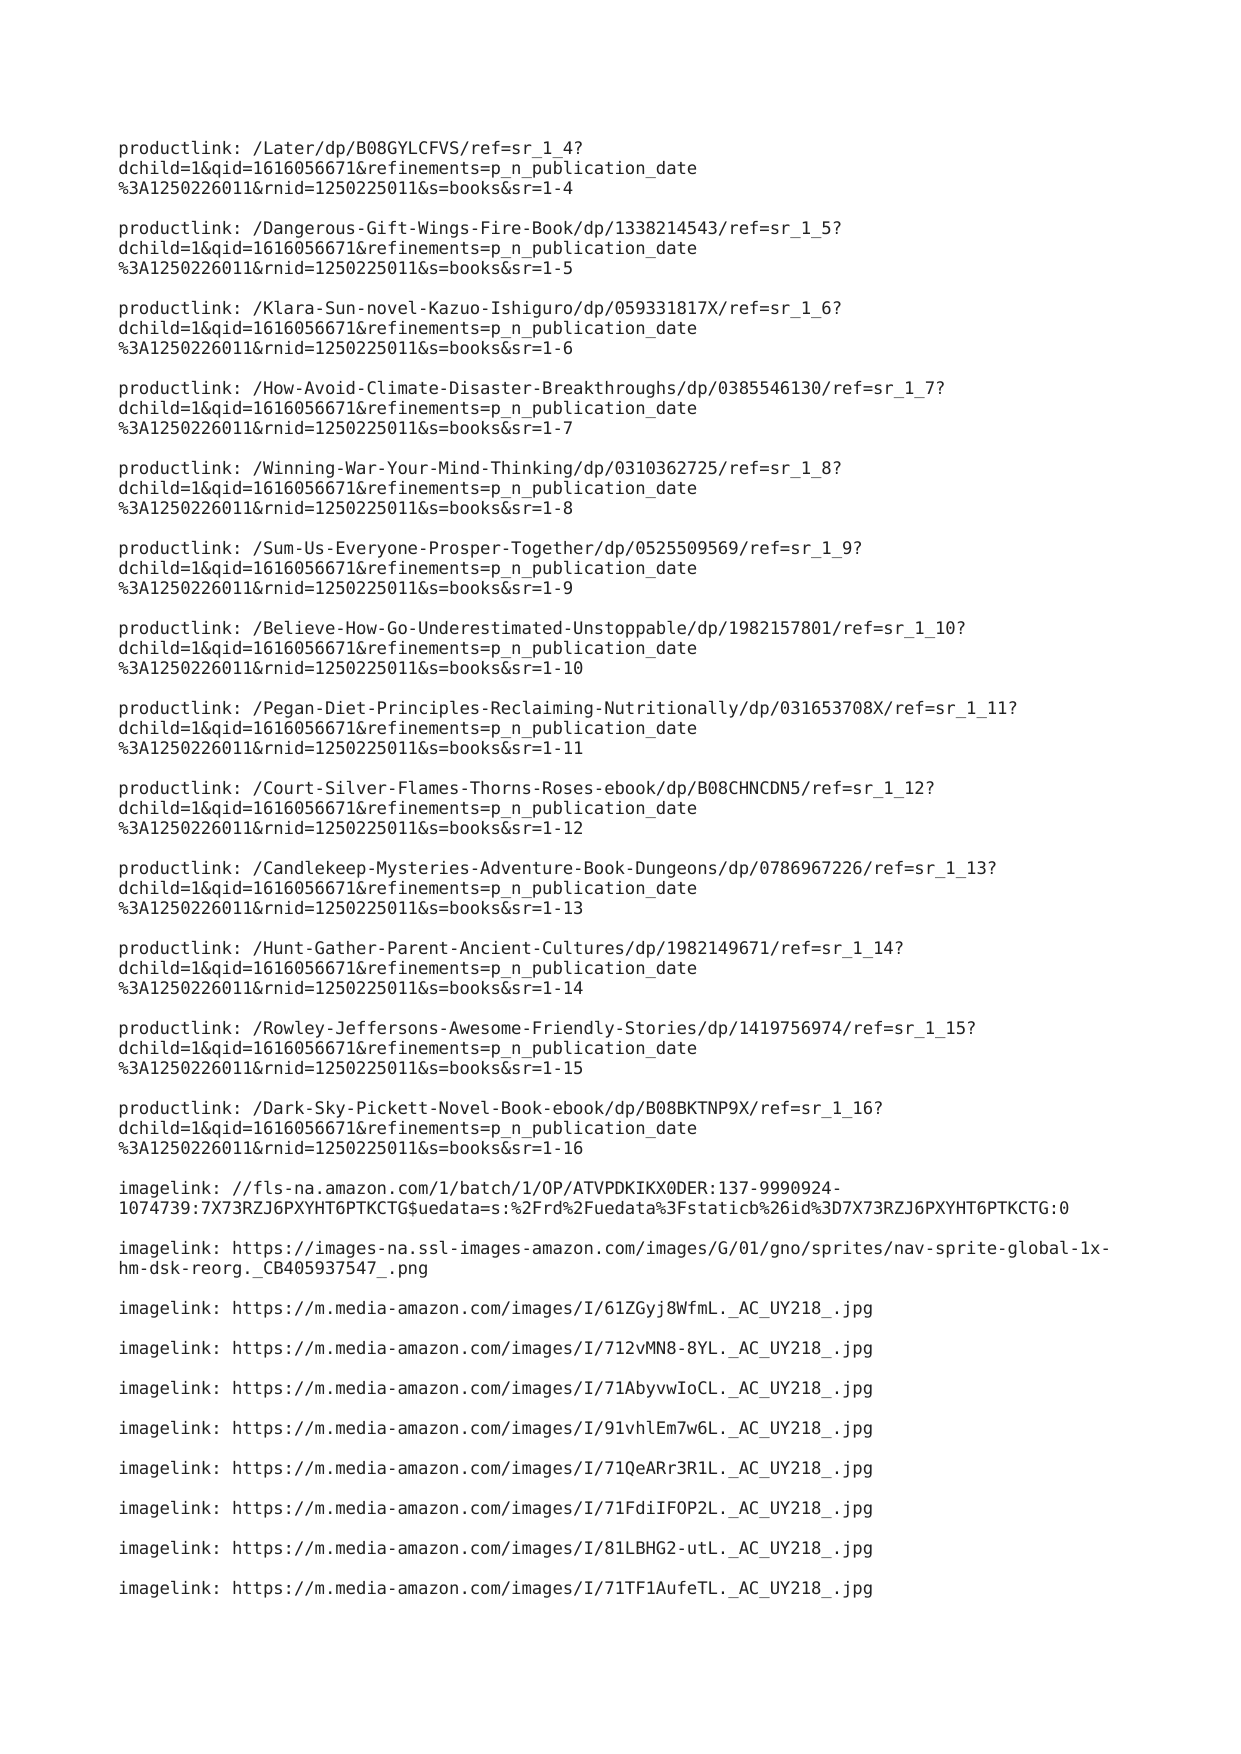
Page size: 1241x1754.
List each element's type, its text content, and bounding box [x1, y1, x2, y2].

text imagelink: https://m.media-amazon.com/images/I/71FdiIFOP2L._AC_UY218_.jpg [118, 1498, 1122, 1518]
text imagelink: https://m.media-amazon.com/images/I/712vMN8-8YL._AC_UY218_.jpg [118, 1338, 1122, 1358]
text imagelink: https://m.media-amazon.com/images/I/91vhlEm7w6L._AC_UY218_.jpg [118, 1418, 1122, 1438]
text productlink: /Winning-War-Your-Mind-Thinking/dp/0310362725/ref=sr_1_8?dchild=1&qid=1616056671&refinements=p_n_publication_date%3A1250226011&rnid=1250225011&s=books&sr=1-8 [118, 458, 1122, 518]
text imagelink: //fls-na.amazon.com/1/batch/1/OP/ATVPDKIKX0DER:137-9990924-1074739:7X73RZJ6PXYHT6PTKCTG$uedata=s:%2Frd%2Fuedata%3Fstaticb%26id%3D7X73RZJ6PXYHT6PTKCTG:0 [118, 1178, 1122, 1218]
text productlink: /Candlekeep-Mysteries-Adventure-Book-Dungeons/dp/0786967226/ref=sr_1_13?dchild=1&qid=1616056671&refinements=p_n_publication_date%3A1250226011&rnid=1250225011&s=books&sr=1-13 [118, 858, 1122, 918]
text imagelink: https://images-na.ssl-images-amazon.com/images/G/01/gno/sprites/nav-sprite-global-1x-hm-dsk-reorg._CB405937547_.png [118, 1238, 1122, 1278]
text imagelink: https://m.media-amazon.com/images/I/61ZGyj8WfmL._AC_UY218_.jpg [118, 1298, 1122, 1318]
text productlink: /Court-Silver-Flames-Thorns-Roses-ebook/dp/B08CHNCDN5/ref=sr_1_12?dchild=1&qid=1616056671&refinements=p_n_publication_date%3A1250226011&rnid=1250225011&s=books&sr=1-12 [118, 778, 1122, 838]
text imagelink: https://m.media-amazon.com/images/I/71AbyvwIoCL._AC_UY218_.jpg [118, 1378, 1122, 1398]
text imagelink: https://m.media-amazon.com/images/I/71TF1AufeTL._AC_UY218_.jpg [118, 1578, 1122, 1598]
text productlink: /Rowley-Jeffersons-Awesome-Friendly-Stories/dp/1419756974/ref=sr_1_15?dchild=1&qid=1616056671&refinements=p_n_publication_date%3A1250226011&rnid=1250225011&s=books&sr=1-15 [118, 1018, 1122, 1078]
text productlink: /Believe-How-Go-Underestimated-Unstoppable/dp/1982157801/ref=sr_1_10?dchild=1&qid=1616056671&refinements=p_n_publication_date%3A1250226011&rnid=1250225011&s=books&sr=1-10 [118, 618, 1122, 678]
text productlink: /Hunt-Gather-Parent-Ancient-Cultures/dp/1982149671/ref=sr_1_14?dchild=1&qid=1616056671&refinements=p_n_publication_date%3A1250226011&rnid=1250225011&s=books&sr=1-14 [118, 938, 1122, 998]
text productlink: /Dangerous-Gift-Wings-Fire-Book/dp/1338214543/ref=sr_1_5?dchild=1&qid=1616056671&refinements=p_n_publication_date%3A1250226011&rnid=1250225011&s=books&sr=1-5 [118, 218, 1122, 278]
text imagelink: https://m.media-amazon.com/images/I/71QeARr3R1L._AC_UY218_.jpg [118, 1458, 1122, 1478]
text productlink: /Dark-Sky-Pickett-Novel-Book-ebook/dp/B08BKTNP9X/ref=sr_1_16?dchild=1&qid=1616056671&refinements=p_n_publication_date%3A1250226011&rnid=1250225011&s=books&sr=1-16 [118, 1098, 1122, 1158]
text productlink: /Klara-Sun-novel-Kazuo-Ishiguro/dp/059331817X/ref=sr_1_6?dchild=1&qid=1616056671&refinements=p_n_publication_date%3A1250226011&rnid=1250225011&s=books&sr=1-6 [118, 298, 1122, 358]
text productlink: /Pegan-Diet-Principles-Reclaiming-Nutritionally/dp/031653708X/ref=sr_1_11?dchild=1&qid=1616056671&refinements=p_n_publication_date%3A1250226011&rnid=1250225011&s=books&sr=1-11 [118, 698, 1122, 758]
text imagelink: https://m.media-amazon.com/images/I/81LBHG2-utL._AC_UY218_.jpg [118, 1538, 1122, 1558]
text productlink: /Later/dp/B08GYLCFVS/ref=sr_1_4?dchild=1&qid=1616056671&refinements=p_n_publication_date%3A1250226011&rnid=1250225011&s=books&sr=1-4 [118, 138, 1122, 198]
text productlink: /How-Avoid-Climate-Disaster-Breakthroughs/dp/0385546130/ref=sr_1_7?dchild=1&qid=1616056671&refinements=p_n_publication_date%3A1250226011&rnid=1250225011&s=books&sr=1-7 [118, 378, 1122, 438]
text productlink: /Sum-Us-Everyone-Prosper-Together/dp/0525509569/ref=sr_1_9?dchild=1&qid=1616056671&refinements=p_n_publication_date%3A1250226011&rnid=1250225011&s=books&sr=1-9 [118, 538, 1122, 598]
